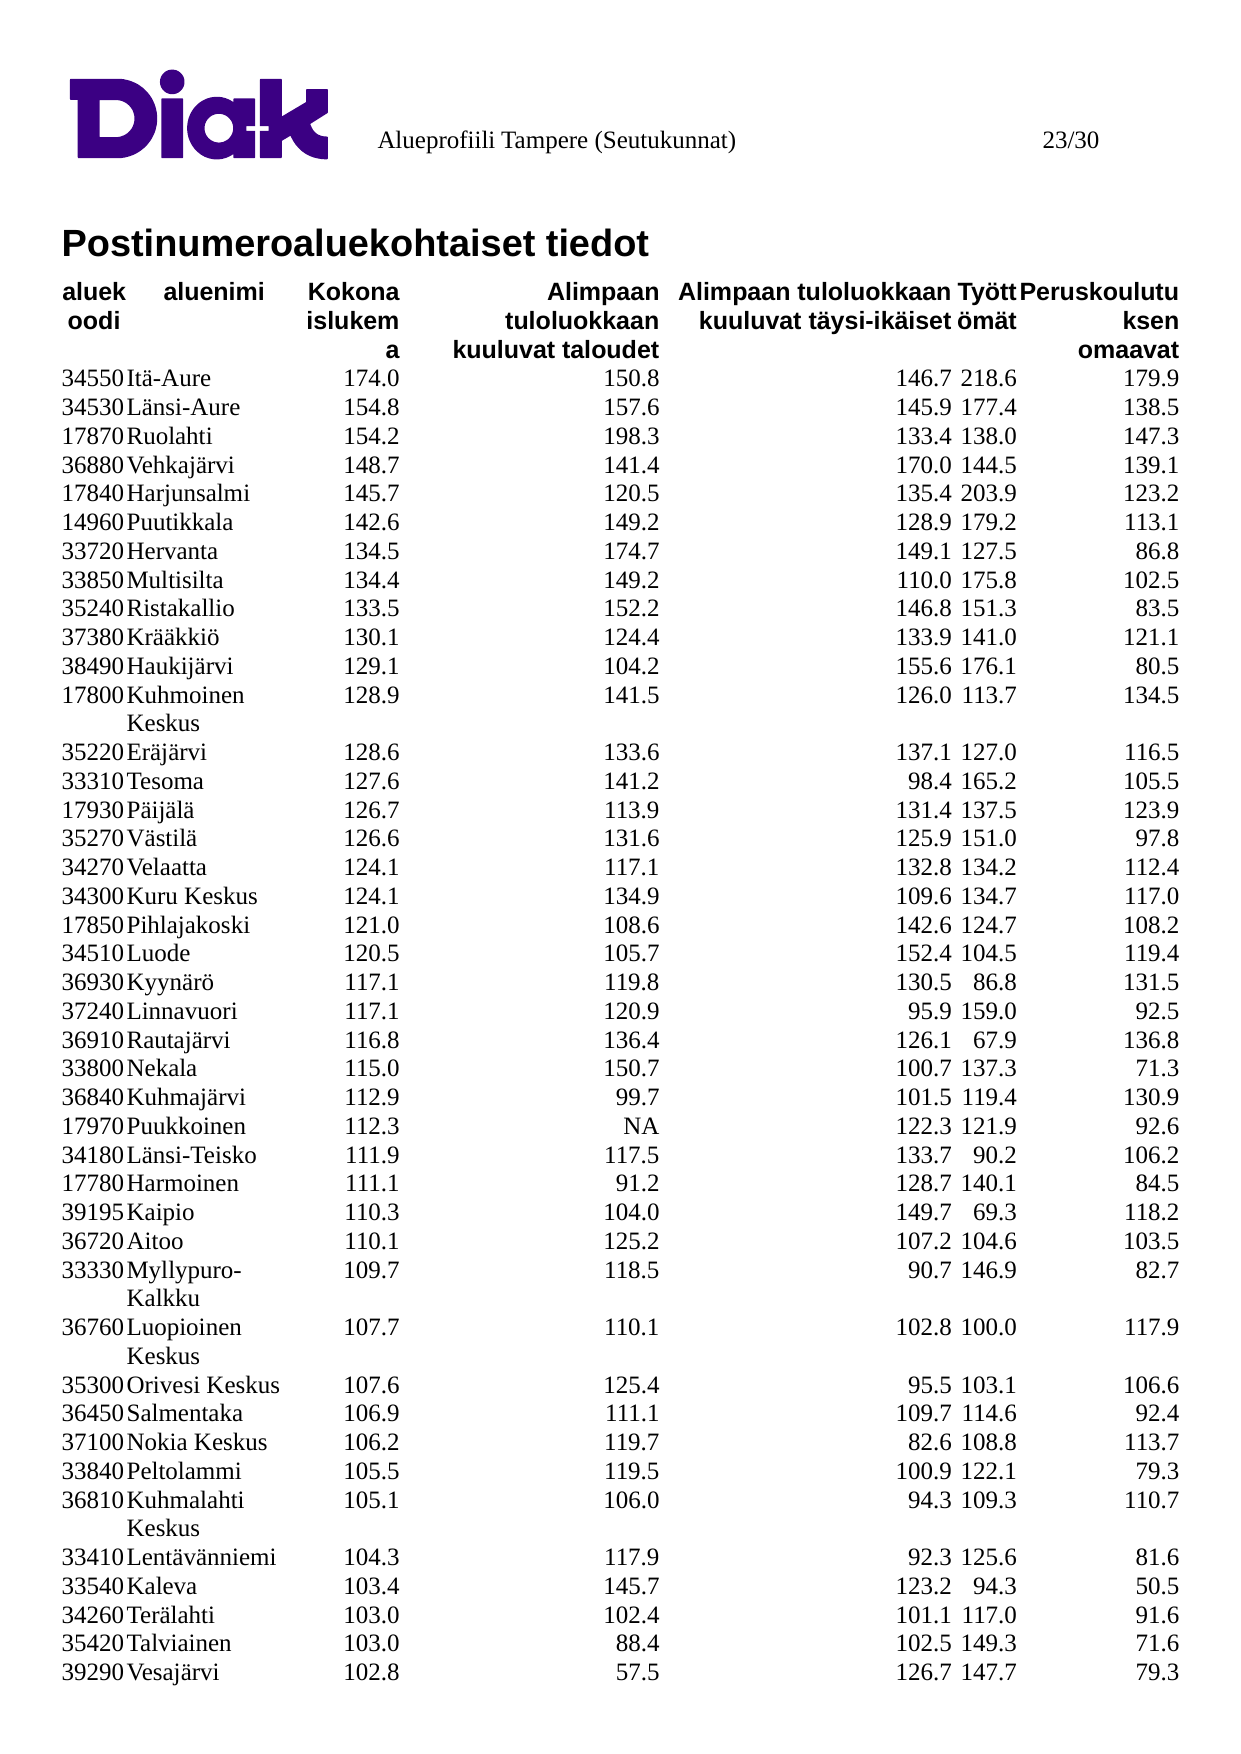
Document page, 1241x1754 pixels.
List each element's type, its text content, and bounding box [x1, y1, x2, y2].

table_cell 81.6 [1017, 1542, 1179, 1571]
table_cell 104.2 [399, 651, 659, 680]
table_cell 36840 [61, 1082, 126, 1111]
table_cell 177.4 [952, 392, 1017, 421]
table_cell 82.7 [1017, 1255, 1179, 1312]
table_cell 149.2 [399, 565, 659, 593]
table_cell 117.5 [399, 1140, 659, 1168]
table_cell 135.4 [659, 479, 952, 507]
table_cell 110.1 [399, 1312, 659, 1370]
table_cell 34530 [61, 392, 126, 421]
table_cell 106.0 [399, 1485, 659, 1542]
table_cell 34550 [61, 364, 126, 392]
table_cell 79.3 [1017, 1657, 1179, 1686]
table_cell 126.1 [659, 1025, 952, 1053]
table_header Peruskoulutuksen omaavat [1017, 277, 1179, 363]
table_cell Pihlajakoski [126, 910, 302, 938]
table_cell 33330 [61, 1255, 126, 1312]
table_cell 134.5 [1017, 680, 1179, 737]
table_cell 117.1 [302, 996, 399, 1025]
table_cell 125.6 [952, 1542, 1017, 1571]
table_cell Salmentaka [126, 1399, 302, 1427]
table_cell 34300 [61, 881, 126, 910]
subtitle Postinumeroaluekohtaiset tiedot [61, 221, 1179, 265]
table_cell 134.5 [302, 536, 399, 565]
table_cell 34260 [61, 1600, 126, 1628]
table_cell 133.7 [659, 1140, 952, 1168]
table_cell 33800 [61, 1054, 126, 1082]
table_cell 102.4 [399, 1600, 659, 1628]
table_cell 17780 [61, 1169, 126, 1197]
table_cell 36810 [61, 1485, 126, 1542]
table_cell 165.2 [952, 766, 1017, 795]
table_cell 123.9 [1017, 795, 1179, 823]
table_cell 92.6 [1017, 1111, 1179, 1140]
table_cell 90.7 [659, 1255, 952, 1312]
table_cell Päijälä [126, 795, 302, 823]
table_cell Kuhmajärvi [126, 1082, 302, 1111]
table_cell 92.5 [1017, 996, 1179, 1025]
table_cell 145.9 [659, 392, 952, 421]
table_header aluenimi [126, 277, 302, 363]
table_cell 141.5 [399, 680, 659, 737]
table_cell 146.9 [952, 1255, 1017, 1312]
table_cell 33310 [61, 766, 126, 795]
table_cell 86.8 [952, 967, 1017, 996]
table_cell 17840 [61, 479, 126, 507]
table_cell 157.6 [399, 392, 659, 421]
table_cell 117.9 [399, 1542, 659, 1571]
table_cell 35300 [61, 1370, 126, 1398]
table_cell 102.5 [1017, 565, 1179, 593]
table_cell 120.9 [399, 996, 659, 1025]
table_cell 50.5 [1017, 1571, 1179, 1600]
table_cell 132.8 [659, 852, 952, 881]
table_cell 123.2 [659, 1571, 952, 1600]
table_cell 111.1 [302, 1169, 399, 1197]
table_cell 104.0 [399, 1197, 659, 1226]
table_cell Tesoma [126, 766, 302, 795]
table_cell 108.8 [952, 1427, 1017, 1456]
table_cell 128.9 [302, 680, 399, 737]
table_cell Kuhmalahti Keskus [126, 1485, 302, 1542]
table_cell 107.2 [659, 1226, 952, 1255]
table_cell 174.7 [399, 536, 659, 565]
table_cell 133.4 [659, 421, 952, 450]
table_cell Myllypuro-Kalkku [126, 1255, 302, 1312]
table_cell 39290 [61, 1657, 126, 1686]
table_cell 127.6 [302, 766, 399, 795]
table_cell 94.3 [659, 1485, 952, 1542]
table_cell 134.7 [952, 881, 1017, 910]
table_cell 145.7 [302, 479, 399, 507]
table_cell 37100 [61, 1427, 126, 1456]
table_cell Länsi-Teisko [126, 1140, 302, 1168]
table_header Alimpaan tuloluokkaan kuuluvat taloudet [399, 277, 659, 363]
table_cell 124.1 [302, 881, 399, 910]
table_cell 106.9 [302, 1399, 399, 1427]
table_cell 118.2 [1017, 1197, 1179, 1226]
table_cell Kuru Keskus [126, 881, 302, 910]
table_cell 17850 [61, 910, 126, 938]
table_cell Haukijärvi [126, 651, 302, 680]
table_cell 146.7 [659, 364, 952, 392]
table_cell 129.1 [302, 651, 399, 680]
table_cell 141.4 [399, 450, 659, 478]
table_cell Multisilta [126, 565, 302, 593]
table_cell 150.8 [399, 364, 659, 392]
table_cell Eräjärvi [126, 737, 302, 766]
table_cell 17970 [61, 1111, 126, 1140]
table_cell 179.2 [952, 507, 1017, 536]
table_cell 134.2 [952, 852, 1017, 881]
table_cell 100.9 [659, 1456, 952, 1485]
table_cell 109.3 [952, 1485, 1017, 1542]
table_cell 145.7 [399, 1571, 659, 1600]
table_cell 36760 [61, 1312, 126, 1370]
table_cell 131.4 [659, 795, 952, 823]
table_cell 137.1 [659, 737, 952, 766]
table_cell 33840 [61, 1456, 126, 1485]
table_cell Itä-Aure [126, 364, 302, 392]
table_cell 119.7 [399, 1427, 659, 1456]
table_cell Ristakallio [126, 594, 302, 622]
table_cell 92.3 [659, 1542, 952, 1571]
table_cell 80.5 [1017, 651, 1179, 680]
table_cell 105.7 [399, 939, 659, 967]
table_cell 36930 [61, 967, 126, 996]
table_cell 106.6 [1017, 1370, 1179, 1398]
table_cell NA [399, 1111, 659, 1140]
table_cell 136.8 [1017, 1025, 1179, 1053]
table_cell 127.5 [952, 536, 1017, 565]
table_cell 34510 [61, 939, 126, 967]
table_cell 95.5 [659, 1370, 952, 1398]
table_cell 113.7 [952, 680, 1017, 737]
table_cell 139.1 [1017, 450, 1179, 478]
table_cell 133.5 [302, 594, 399, 622]
table_cell 118.5 [399, 1255, 659, 1312]
table_cell 116.8 [302, 1025, 399, 1053]
table_cell 37380 [61, 622, 126, 651]
table_cell 102.5 [659, 1629, 952, 1657]
table_cell 17870 [61, 421, 126, 450]
table_header Kokonaislukema [302, 277, 399, 363]
table_cell 134.4 [302, 565, 399, 593]
table_cell 39195 [61, 1197, 126, 1226]
table_cell 103.0 [302, 1600, 399, 1628]
table_cell Länsi-Aure [126, 392, 302, 421]
table_cell 84.5 [1017, 1169, 1179, 1197]
table_cell 155.6 [659, 651, 952, 680]
table_cell 34180 [61, 1140, 126, 1168]
table_cell 137.3 [952, 1054, 1017, 1082]
table_cell 115.0 [302, 1054, 399, 1082]
table_cell 112.3 [302, 1111, 399, 1140]
table_cell 104.5 [952, 939, 1017, 967]
table_cell 113.7 [1017, 1427, 1179, 1456]
table_cell 120.5 [399, 479, 659, 507]
table_cell 119.4 [1017, 939, 1179, 967]
table_cell 120.5 [302, 939, 399, 967]
table_cell 125.4 [399, 1370, 659, 1398]
table_cell 109.7 [302, 1255, 399, 1312]
table_cell 83.5 [1017, 594, 1179, 622]
table_cell 149.2 [399, 507, 659, 536]
table_cell 107.7 [302, 1312, 399, 1370]
table_cell 147.7 [952, 1657, 1017, 1686]
table_cell 154.8 [302, 392, 399, 421]
table_cell 113.9 [399, 795, 659, 823]
table_cell Krääkkiö [126, 622, 302, 651]
table_cell Luopioinen Keskus [126, 1312, 302, 1370]
table_cell 79.3 [1017, 1456, 1179, 1485]
table_cell 103.5 [1017, 1226, 1179, 1255]
table_cell 36880 [61, 450, 126, 478]
table_cell 109.7 [659, 1399, 952, 1427]
table_cell 117.9 [1017, 1312, 1179, 1370]
table_cell 33720 [61, 536, 126, 565]
table_cell 110.0 [659, 565, 952, 593]
table_cell 154.2 [302, 421, 399, 450]
table_cell Peltolammi [126, 1456, 302, 1485]
table_cell 141.0 [952, 622, 1017, 651]
table_cell 95.9 [659, 996, 952, 1025]
table_cell 121.1 [1017, 622, 1179, 651]
table_cell 128.7 [659, 1169, 952, 1197]
table_cell Vehkajärvi [126, 450, 302, 478]
table_cell Harmoinen [126, 1169, 302, 1197]
table_cell 148.7 [302, 450, 399, 478]
table_cell 109.6 [659, 881, 952, 910]
table_cell 125.2 [399, 1226, 659, 1255]
table_cell Terälahti [126, 1600, 302, 1628]
table_cell 124.1 [302, 852, 399, 881]
table_cell 128.6 [302, 737, 399, 766]
table_cell 103.4 [302, 1571, 399, 1600]
table_cell 112.4 [1017, 852, 1179, 881]
table_cell 134.9 [399, 881, 659, 910]
table_cell 99.7 [399, 1082, 659, 1111]
table_cell 203.9 [952, 479, 1017, 507]
table_cell 35420 [61, 1629, 126, 1657]
table_cell 105.1 [302, 1485, 399, 1542]
table_cell 35220 [61, 737, 126, 766]
table_cell 111.9 [302, 1140, 399, 1168]
table_header aluekoodi [61, 277, 126, 363]
table_cell 104.6 [952, 1226, 1017, 1255]
table_cell Luode [126, 939, 302, 967]
table_cell 149.7 [659, 1197, 952, 1226]
table_cell 149.3 [952, 1629, 1017, 1657]
table_cell 34270 [61, 852, 126, 881]
table_header Työttömät [952, 277, 1017, 363]
table_cell Nekala [126, 1054, 302, 1082]
table_cell Harjunsalmi [126, 479, 302, 507]
table_cell 102.8 [302, 1657, 399, 1686]
table_cell 130.9 [1017, 1082, 1179, 1111]
table_cell 137.5 [952, 795, 1017, 823]
table_cell 35270 [61, 824, 126, 852]
table_cell 103.1 [952, 1370, 1017, 1398]
table_cell 126.6 [302, 824, 399, 852]
table_cell 141.2 [399, 766, 659, 795]
table_cell 142.6 [302, 507, 399, 536]
table_cell 121.0 [302, 910, 399, 938]
table_cell 69.3 [952, 1197, 1017, 1226]
table_cell 179.9 [1017, 364, 1179, 392]
table_cell Puutikkala [126, 507, 302, 536]
table_cell 114.6 [952, 1399, 1017, 1427]
table_cell 100.0 [952, 1312, 1017, 1370]
table_cell 133.9 [659, 622, 952, 651]
table_cell 122.3 [659, 1111, 952, 1140]
table_cell 152.4 [659, 939, 952, 967]
table_cell 112.9 [302, 1082, 399, 1111]
table_cell 101.5 [659, 1082, 952, 1111]
table_cell 150.7 [399, 1054, 659, 1082]
table_cell 151.3 [952, 594, 1017, 622]
table_cell 116.5 [1017, 737, 1179, 766]
table_cell 176.1 [952, 651, 1017, 680]
table_cell 105.5 [302, 1456, 399, 1485]
table_cell 110.7 [1017, 1485, 1179, 1542]
table_cell 36720 [61, 1226, 126, 1255]
table_cell 117.0 [952, 1600, 1017, 1628]
table_cell 36910 [61, 1025, 126, 1053]
table_cell 140.1 [952, 1169, 1017, 1197]
table_cell 133.6 [399, 737, 659, 766]
table_cell 17930 [61, 795, 126, 823]
table_cell 144.5 [952, 450, 1017, 478]
table_cell 159.0 [952, 996, 1017, 1025]
table_cell 107.6 [302, 1370, 399, 1398]
table_cell Kuhmoinen Keskus [126, 680, 302, 737]
table_cell 136.4 [399, 1025, 659, 1053]
table_cell Kyynärö [126, 967, 302, 996]
table_cell 108.6 [399, 910, 659, 938]
table_cell 71.3 [1017, 1054, 1179, 1082]
table_cell 124.7 [952, 910, 1017, 938]
table_header Alimpaan tuloluokkaan kuuluvat täysi-ikäiset [659, 277, 952, 363]
table_cell 142.6 [659, 910, 952, 938]
table_cell 124.4 [399, 622, 659, 651]
table_cell 97.8 [1017, 824, 1179, 852]
table_cell 138.0 [952, 421, 1017, 450]
table_cell 86.8 [1017, 536, 1179, 565]
table_cell 37240 [61, 996, 126, 1025]
table_cell 131.6 [399, 824, 659, 852]
table_cell 119.5 [399, 1456, 659, 1485]
table_cell 131.5 [1017, 967, 1179, 996]
table_cell 36450 [61, 1399, 126, 1427]
table_cell Kaleva [126, 1571, 302, 1600]
table_cell 117.1 [302, 967, 399, 996]
table_cell 113.1 [1017, 507, 1179, 536]
table_cell Kaipio [126, 1197, 302, 1226]
table_cell Lentävänniemi [126, 1542, 302, 1571]
table_cell 33850 [61, 565, 126, 593]
table_cell 92.4 [1017, 1399, 1179, 1427]
table_cell 149.1 [659, 536, 952, 565]
table_cell 110.3 [302, 1197, 399, 1226]
table_cell Puukkoinen [126, 1111, 302, 1140]
table_cell 130.1 [302, 622, 399, 651]
table_cell Vesajärvi [126, 1657, 302, 1686]
table_cell 218.6 [952, 364, 1017, 392]
table_cell 110.1 [302, 1226, 399, 1255]
table_cell 35240 [61, 594, 126, 622]
table_cell Rautajärvi [126, 1025, 302, 1053]
table_cell 126.7 [659, 1657, 952, 1686]
table_cell Linnavuori [126, 996, 302, 1025]
table_cell 14960 [61, 507, 126, 536]
table_cell 121.9 [952, 1111, 1017, 1140]
table_cell 117.0 [1017, 881, 1179, 910]
table_cell 174.0 [302, 364, 399, 392]
table_cell 125.9 [659, 824, 952, 852]
table_cell 106.2 [302, 1427, 399, 1456]
table_cell 119.8 [399, 967, 659, 996]
table_cell 122.1 [952, 1456, 1017, 1485]
table_cell 82.6 [659, 1427, 952, 1456]
table_cell 198.3 [399, 421, 659, 450]
table_cell 57.5 [399, 1657, 659, 1686]
table_cell Västilä [126, 824, 302, 852]
table_cell Hervanta [126, 536, 302, 565]
table_cell 117.1 [399, 852, 659, 881]
table_cell 130.5 [659, 967, 952, 996]
table_cell 100.7 [659, 1054, 952, 1082]
table_cell 126.0 [659, 680, 952, 737]
table_cell 88.4 [399, 1629, 659, 1657]
table_cell 151.0 [952, 824, 1017, 852]
table_cell 103.0 [302, 1629, 399, 1657]
table_cell 119.4 [952, 1082, 1017, 1111]
table_cell 111.1 [399, 1399, 659, 1427]
table_cell 94.3 [952, 1571, 1017, 1600]
table_cell 126.7 [302, 795, 399, 823]
table_cell 71.6 [1017, 1629, 1179, 1657]
table_cell 128.9 [659, 507, 952, 536]
table_cell Nokia Keskus [126, 1427, 302, 1456]
table_cell 33540 [61, 1571, 126, 1600]
table_cell 38490 [61, 651, 126, 680]
table_cell 17800 [61, 680, 126, 737]
table_cell 147.3 [1017, 421, 1179, 450]
table_cell 104.3 [302, 1542, 399, 1571]
table_cell 98.4 [659, 766, 952, 795]
table_cell 127.0 [952, 737, 1017, 766]
table_cell Ruolahti [126, 421, 302, 450]
table_cell Aitoo [126, 1226, 302, 1255]
table_cell 90.2 [952, 1140, 1017, 1168]
table_cell 175.8 [952, 565, 1017, 593]
table_cell 138.5 [1017, 392, 1179, 421]
table_cell Talviainen [126, 1629, 302, 1657]
table_cell 101.1 [659, 1600, 952, 1628]
table_cell 67.9 [952, 1025, 1017, 1053]
table_cell Velaatta [126, 852, 302, 881]
table_cell 105.5 [1017, 766, 1179, 795]
table_cell 108.2 [1017, 910, 1179, 938]
table_cell 106.2 [1017, 1140, 1179, 1168]
table_cell 123.2 [1017, 479, 1179, 507]
table_cell 102.8 [659, 1312, 952, 1370]
table_cell 33410 [61, 1542, 126, 1571]
table_cell 152.2 [399, 594, 659, 622]
table_cell 91.6 [1017, 1600, 1179, 1628]
table_cell Orivesi Keskus [126, 1370, 302, 1398]
table_cell 91.2 [399, 1169, 659, 1197]
table_cell 146.8 [659, 594, 952, 622]
table_cell 170.0 [659, 450, 952, 478]
